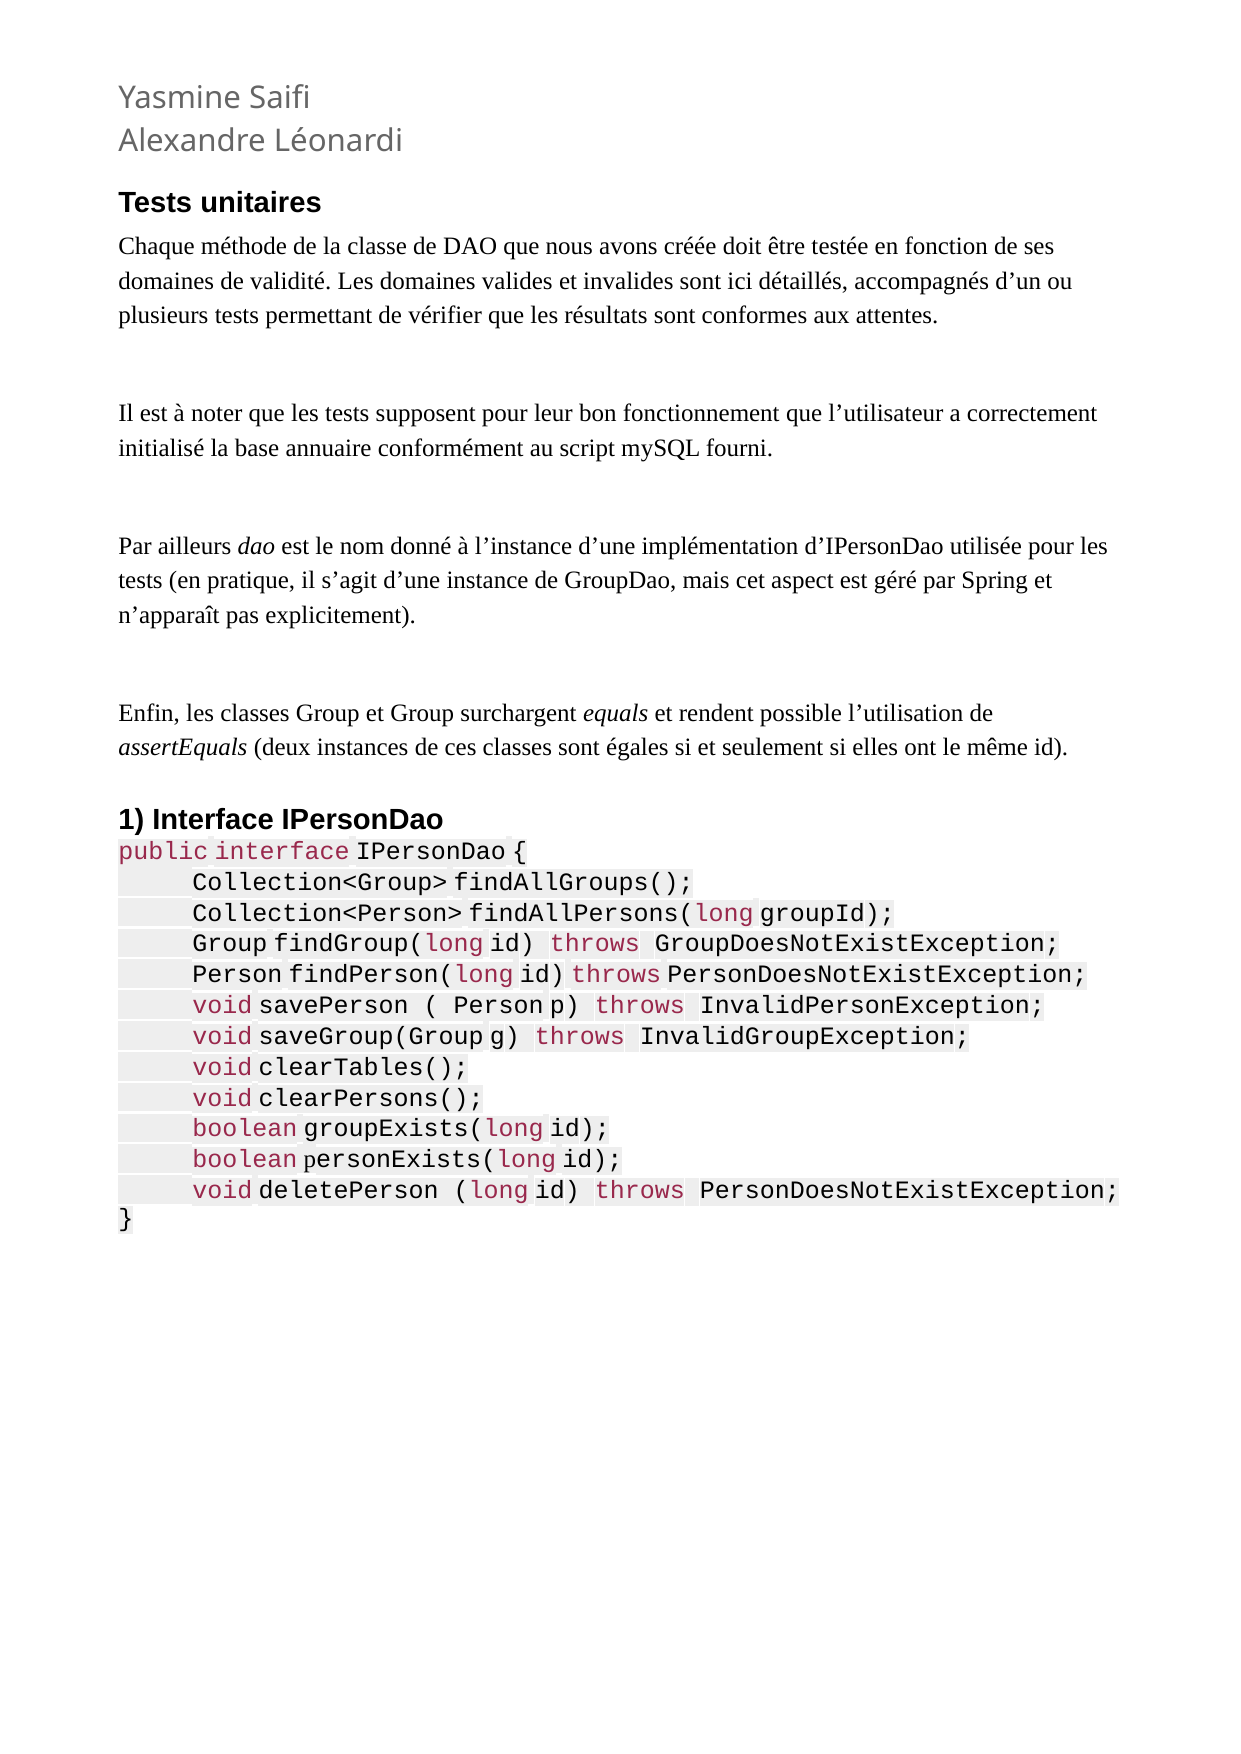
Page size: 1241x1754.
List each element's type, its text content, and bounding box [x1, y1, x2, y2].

text void savePerson ( Person p) throws InvalidPersonException; [118, 990, 1122, 1021]
subtitle Tests unitaires [118, 185, 1122, 219]
text void saveGroup(Group g) throws InvalidGroupException; [118, 1021, 1122, 1052]
text Chaque méthode de la classe de DAO que nous avons créée doit être testée en fonction de ses domaines de validité. Les domaines valides et invalides sont ici détaillés, accompagnés d’un ou plusieurs tests permettant de vérifier que les résultats sont conformes aux attentes. [118, 231, 1122, 329]
text Il est à noter que les tests supposent pour leur bon fonctionnement que l’utilisateur a correctement initialisé la base annuaire conformément au script mySQL fourni. [118, 398, 1122, 462]
text void clearPersons(); [118, 1083, 1122, 1113]
text void deletePerson (long id) throws PersonDoesNotExistException; [118, 1175, 1122, 1206]
text Enfin, les classes Group et Group surchargent equals et rendent possible l’utilisation de assertEquals (deux instances de ces classes sont égales si et seulement si elles ont le même id). [118, 698, 1122, 761]
text boolean personExists(long id); [118, 1144, 1122, 1175]
text void clearTables(); [118, 1052, 1122, 1083]
text Par ailleurs dao est le nom donné à l’instance d’une implémentation d’IPersonDao utilisée pour les tests (en pratique, il s’agit d’une instance de GroupDao, mais cet aspect est géré par Spring et n’apparaît pas explicitement). [118, 531, 1122, 629]
text boolean groupExists(long id); [118, 1113, 1122, 1144]
text Collection<Person> findAllPersons(long groupId); [118, 898, 1122, 928]
text } [118, 1206, 1122, 1234]
subtitle 1) Interface IPersonDao [118, 802, 1122, 836]
text Collection<Group> findAllGroups(); [118, 867, 1122, 898]
text public interface IPersonDao { [118, 836, 1122, 867]
text Group findGroup(long id) throws GroupDoesNotExistException; [118, 928, 1122, 959]
text Person findPerson(long id) throws PersonDoesNotExistException; [118, 959, 1122, 990]
